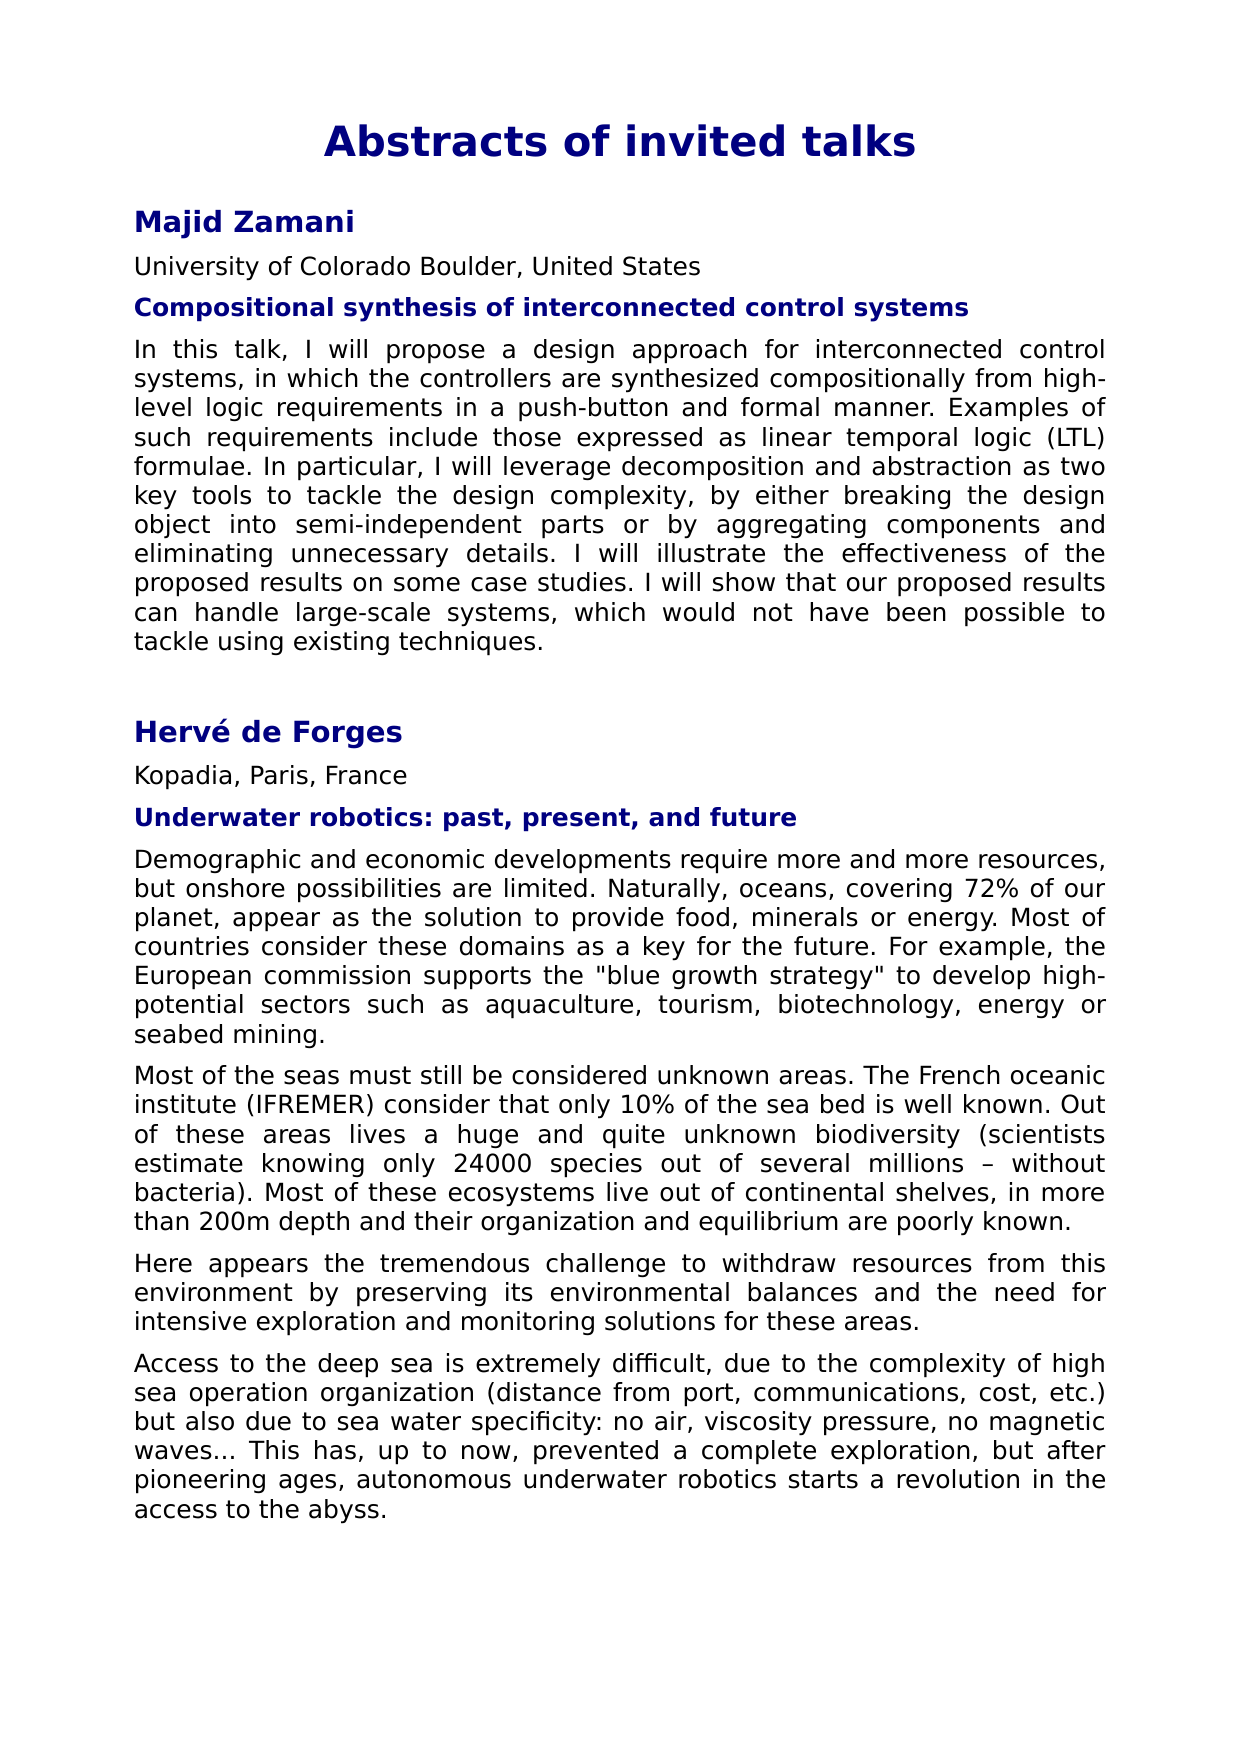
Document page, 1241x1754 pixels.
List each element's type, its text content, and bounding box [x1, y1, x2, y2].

text Abstracts of invited talks [133, 118, 1107, 167]
text Access to the deep sea is extremely difficult, due to the complexity of high sea operation organization (distance from port, communications, cost, etc.) but also due to sea water specificity: no air, viscosity pressure, no magnetic waves... This has, up to now, prevented a complete exploration, but after pioneering ages, autonomous underwater robotics starts a revolution in the access to the abyss. [133, 1349, 1107, 1524]
text Kopadia, Paris, France [133, 762, 1107, 791]
text Underwater robotics: past, present, and future [133, 803, 1107, 832]
text Majid Zamani [133, 206, 1107, 239]
text Hervé de Forges [133, 715, 1107, 749]
text In this talk, I will propose a design approach for interconnected control systems, in which the controllers are synthesized compositionally from high-level logic requirements in a push-button and formal manner. Examples of such requirements include those expressed as linear temporal logic (LTL) formulae. In particular, I will leverage decomposition and abstraction as two key tools to tackle the design complexity, by either breaking the design object into semi-independent parts or by aggregating components and eliminating unnecessary details. I will illustrate the effectiveness of the proposed results on some case studies. I will show that our proposed results can handle large-scale systems, which would not have been possible to tackle using existing techniques. [133, 335, 1107, 656]
text Here appears the tremendous challenge to withdraw resources from this environment by preserving its environmental balances and the need for intensive exploration and monitoring solutions for these areas. [133, 1249, 1107, 1337]
text Demographic and economic developments require more and more resources, but onshore possibilities are limited. Naturally, oceans, covering 72% of our planet, appear as the solution to provide food, minerals or energy. Most of countries consider these domains as a key for the future. For example, the European commission supports the "blue growth strategy" to develop high-potential sectors such as aquaculture, tourism, biotechnology, energy or seabed mining. [133, 845, 1107, 1049]
text University of Colorado Boulder, United States [133, 252, 1107, 281]
text Most of the seas must still be considered unknown areas. The French oceanic institute (IFREMER) consider that only 10% of the sea bed is well known. Out of these areas lives a huge and quite unknown biodiversity (scientists estimate knowing only 24000 species out of several millions – without bacteria). Most of these ecosystems live out of continental shelves, in more than 200m depth and their organization and equilibrium are poorly known. [133, 1062, 1107, 1237]
text Compositional synthesis of interconnected control systems [133, 294, 1107, 323]
